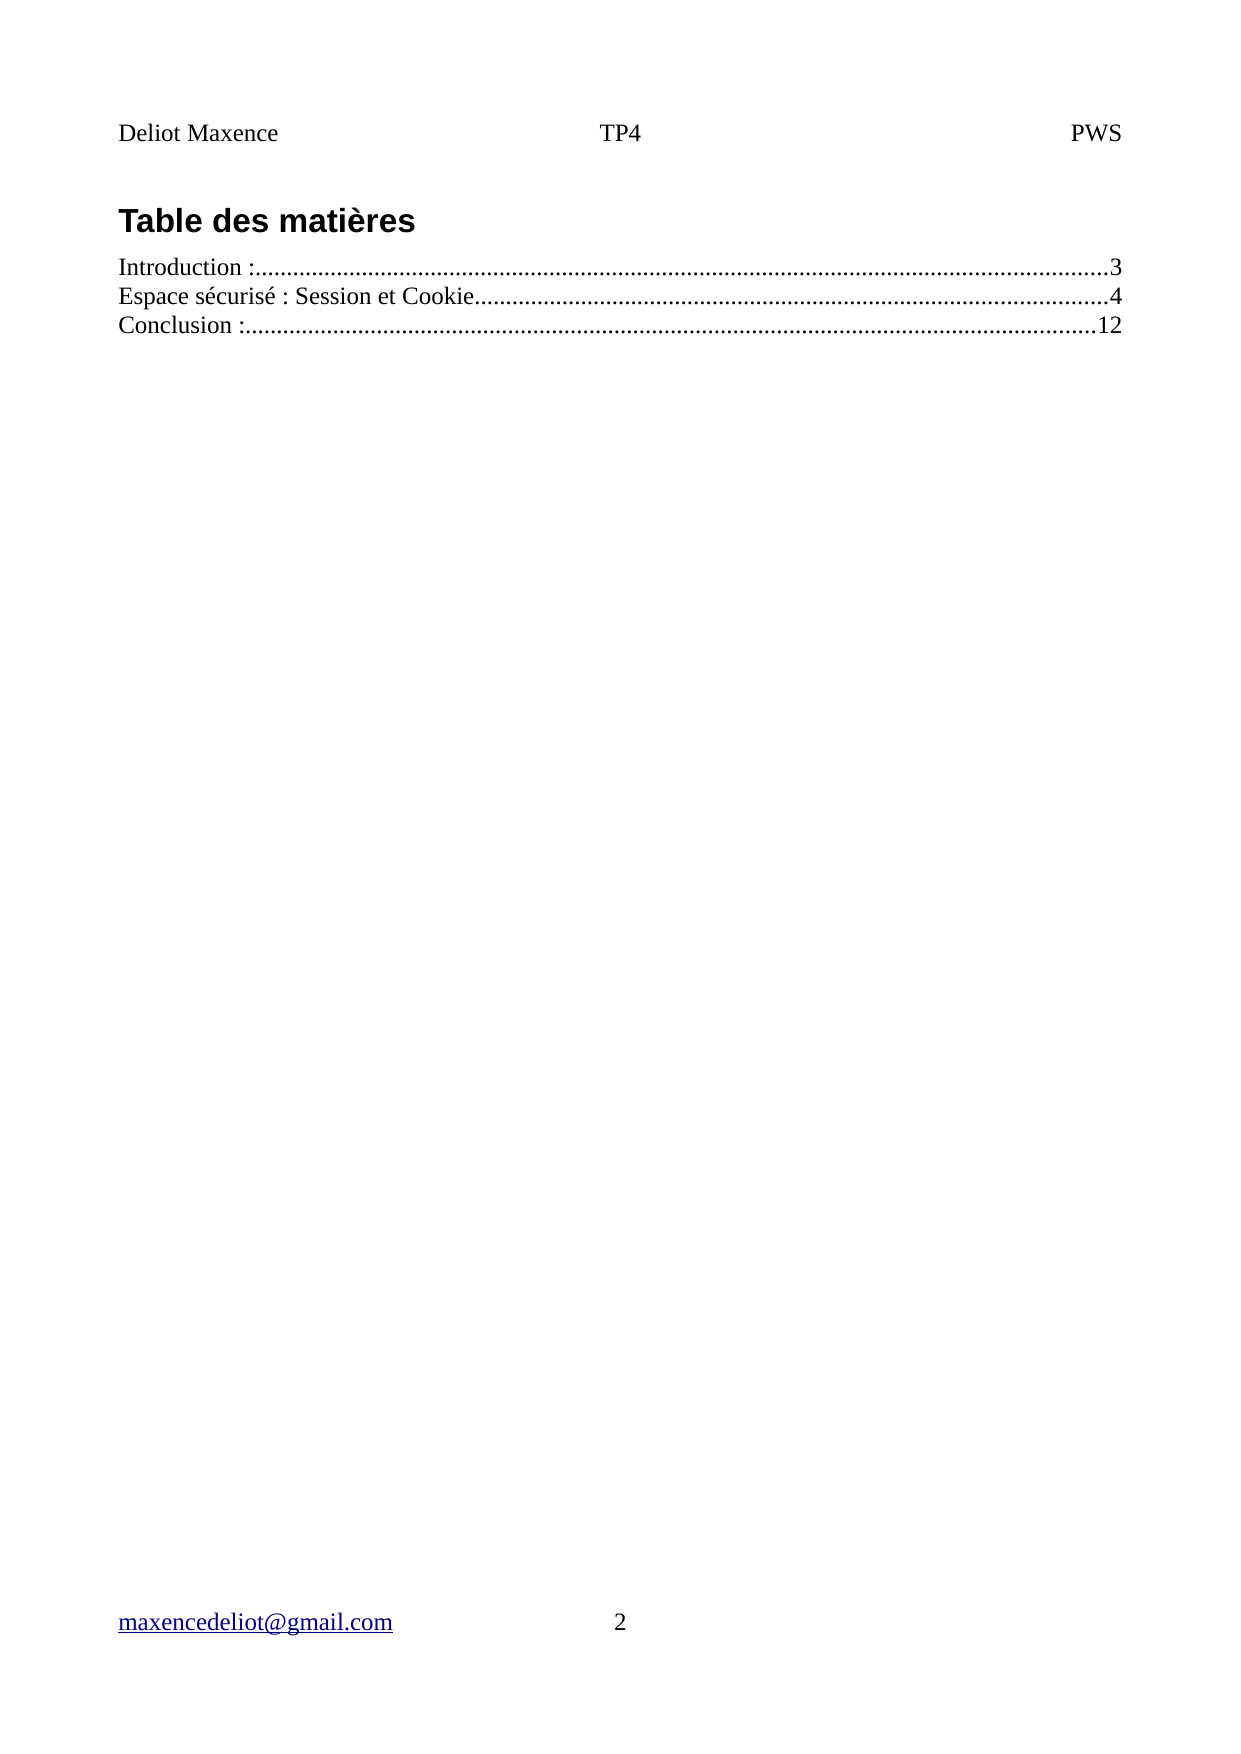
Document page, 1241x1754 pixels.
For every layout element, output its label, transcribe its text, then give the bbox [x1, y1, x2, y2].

subtitle Table des matières [118, 201, 1122, 240]
text Conclusion : 12 [118, 310, 1122, 338]
text Espace sécurisé : Session et Cookie 4 [118, 281, 1122, 310]
text Introduction : 3 [118, 252, 1122, 281]
